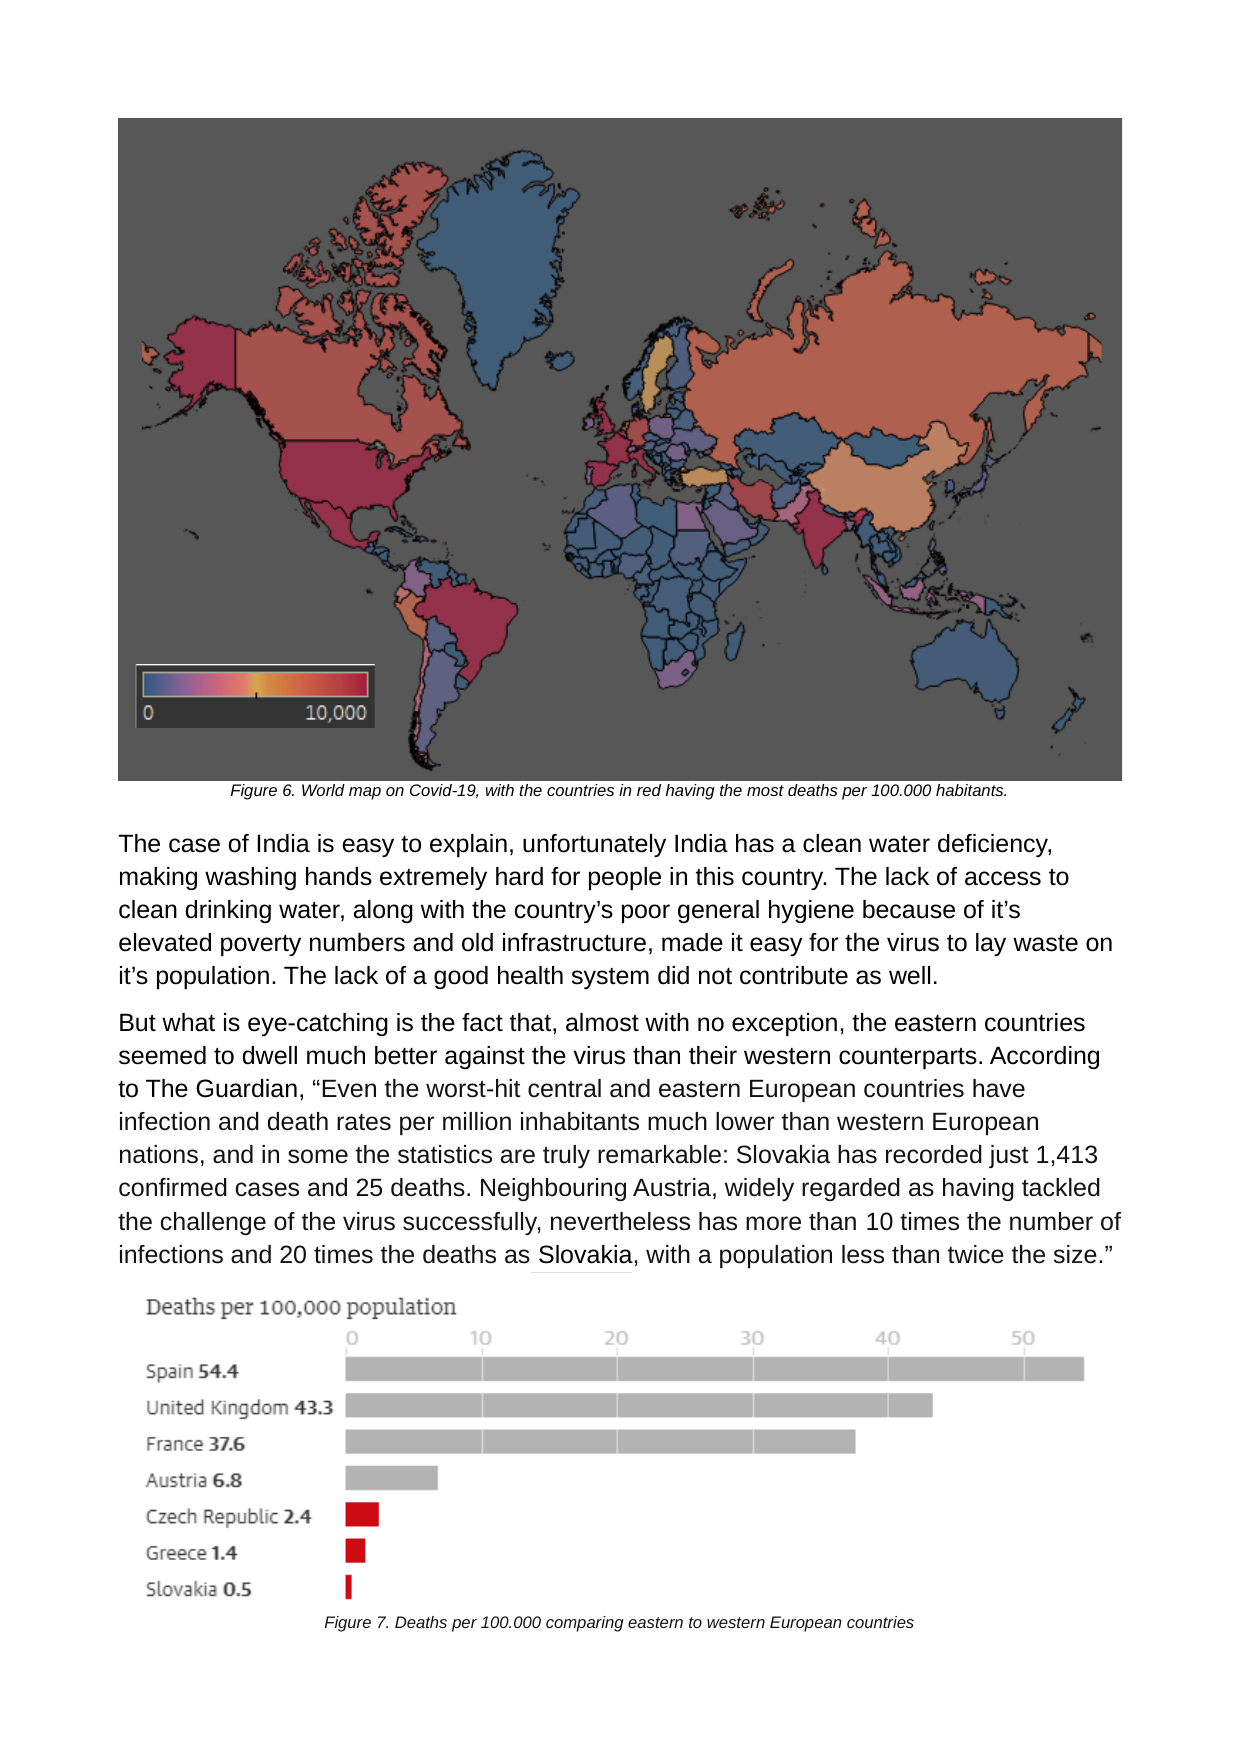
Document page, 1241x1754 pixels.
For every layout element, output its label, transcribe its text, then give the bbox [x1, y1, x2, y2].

text Figure 6. World map on Covid-19, with the countries in red having the most deaths per 100.000 habitants. [118, 781, 1122, 800]
text Figure 7. Deaths per 100.000 comparing eastern to western European countries [118, 1292, 1122, 1632]
text But what is eye-catching is the fact that, almost with no exception, the eastern countries seemed to dwell much better against the virus than their western counterparts. According to The Guardian, “Even the worst-hit central and eastern European countries have infection and death rates per million inhabitants much lower than western European nations, and in some the statistics are truly remarkable: Slovakia has recorded just 1,413 confirmed cases and 25 deaths. Neighbouring Austria, widely regarded as having tackled the challenge of the virus successfully, nevertheless has more than 10 times the number of infections and 20 times the deaths as Slovakia, with a population less than twice the size.” [118, 1008, 1122, 1273]
picture [137, 1292, 1104, 1613]
picture [118, 118, 1123, 781]
text The case of India is easy to explain, unfortunately India has a clean water deficiency, making washing hands extremely hard for people in this country. The lack of access to clean drinking water, along with the country’s poor general hygiene because of it’s elevated poverty numbers and old infrastructure, made it easy for the virus to lay waste on it’s population. The lack of a good health system did not contribute as well. [118, 829, 1122, 989]
